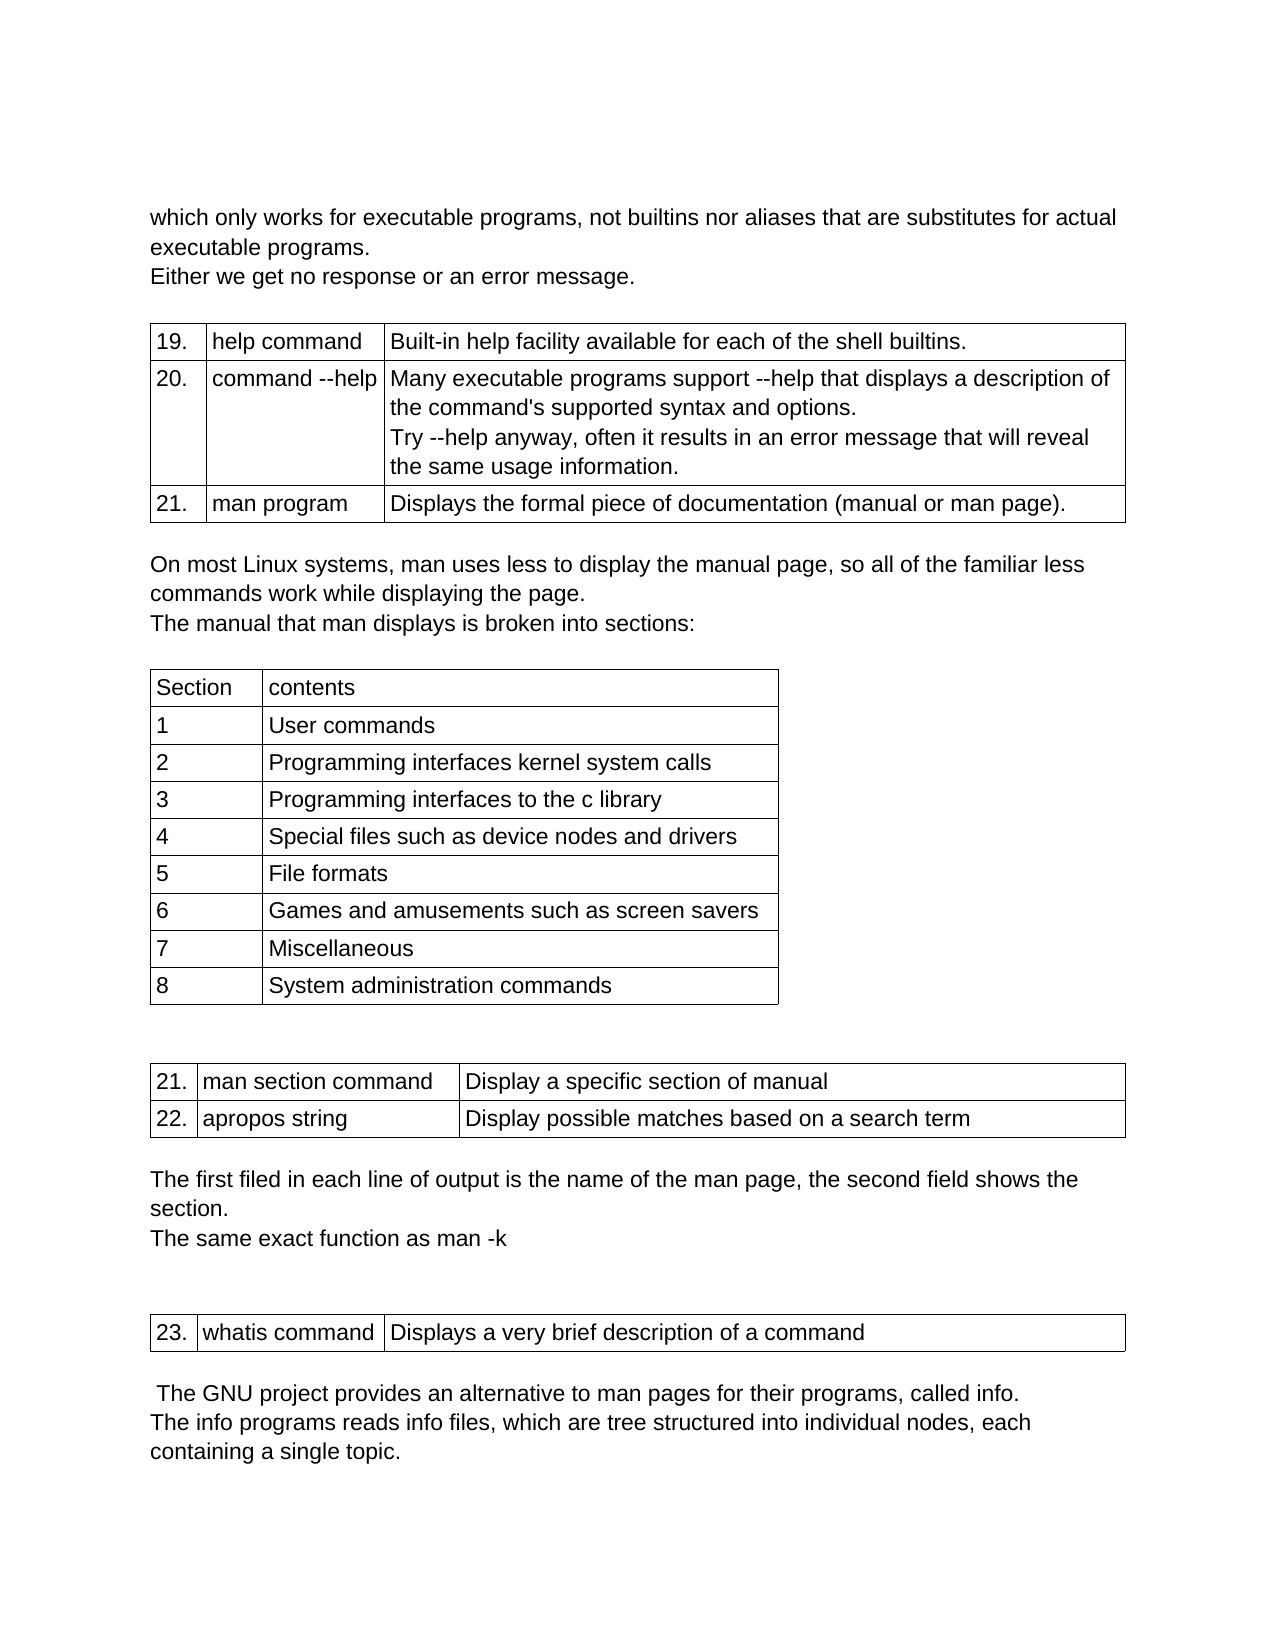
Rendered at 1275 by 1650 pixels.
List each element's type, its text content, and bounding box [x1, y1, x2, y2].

table_header 19. [151, 324, 206, 360]
table_cell Games and amusements such as screen savers [263, 894, 778, 929]
text Either we get no response or an error message. [150, 264, 1125, 289]
table_cell 21. [151, 486, 206, 522]
table_header Section [151, 670, 262, 706]
table_header Displays a very brief description of a command [385, 1315, 1125, 1351]
table_cell Programming interfaces kernel system calls [263, 745, 778, 781]
table_cell 8 [151, 968, 262, 1004]
table_cell apropos string [198, 1101, 459, 1137]
table_header help command [207, 324, 384, 360]
table_header whatis command [198, 1315, 384, 1351]
text The info programs reads info files, which are tree structured into individual nodes, each containing a single topic. [150, 1409, 1125, 1464]
table_cell command --help [207, 361, 384, 485]
table_cell 2 [151, 745, 262, 781]
table_header Display a specific section of manual [460, 1064, 1125, 1100]
text The same exact function as man -k [150, 1225, 1125, 1251]
table_cell 4 [151, 819, 262, 855]
text which only works for executable programs, not builtins nor aliases that are substitutes for actual executable programs. [150, 205, 1125, 260]
table_cell System administration commands [263, 968, 778, 1004]
table_header contents [263, 670, 778, 706]
table_header man section command [198, 1064, 459, 1100]
table_header 21. [151, 1064, 197, 1100]
table_cell 22. [151, 1101, 197, 1137]
table_cell 7 [151, 931, 262, 967]
table_header 23. [151, 1315, 197, 1351]
table_cell Special files such as device nodes and drivers [263, 819, 778, 855]
table_cell Many executable programs support --help that displays a description of the command's supported syntax and options. Try --help anyway, often it results in an error message that will reveal the same usage information. [385, 361, 1125, 485]
table_cell 20. [151, 361, 206, 485]
text The GNU project provides an alternative to man pages for their programs, called info. [150, 1380, 1125, 1406]
table_cell Miscellaneous [263, 931, 778, 967]
table_cell Programming interfaces to the c library [263, 782, 778, 818]
text The first filed in each line of output is the name of the man page, the second field shows the section. [150, 1167, 1125, 1222]
table_cell 5 [151, 856, 262, 892]
table_cell User commands [263, 707, 778, 744]
table_cell File formats [263, 856, 778, 892]
table_cell 6 [151, 894, 262, 929]
table_cell 3 [151, 782, 262, 818]
table_cell 1 [151, 707, 262, 744]
text The manual that man displays is broken into sections: [150, 611, 1125, 636]
table_cell Displays the formal piece of documentation (manual or man page). [385, 486, 1125, 522]
table_header Built-in help facility available for each of the shell builtins. [385, 324, 1125, 360]
table_cell Display possible matches based on a search term [460, 1101, 1125, 1137]
table_cell man program [207, 486, 384, 522]
text On most Linux systems, man uses less to display the manual page, so all of the familiar less commands work while displaying the page. [150, 552, 1125, 607]
